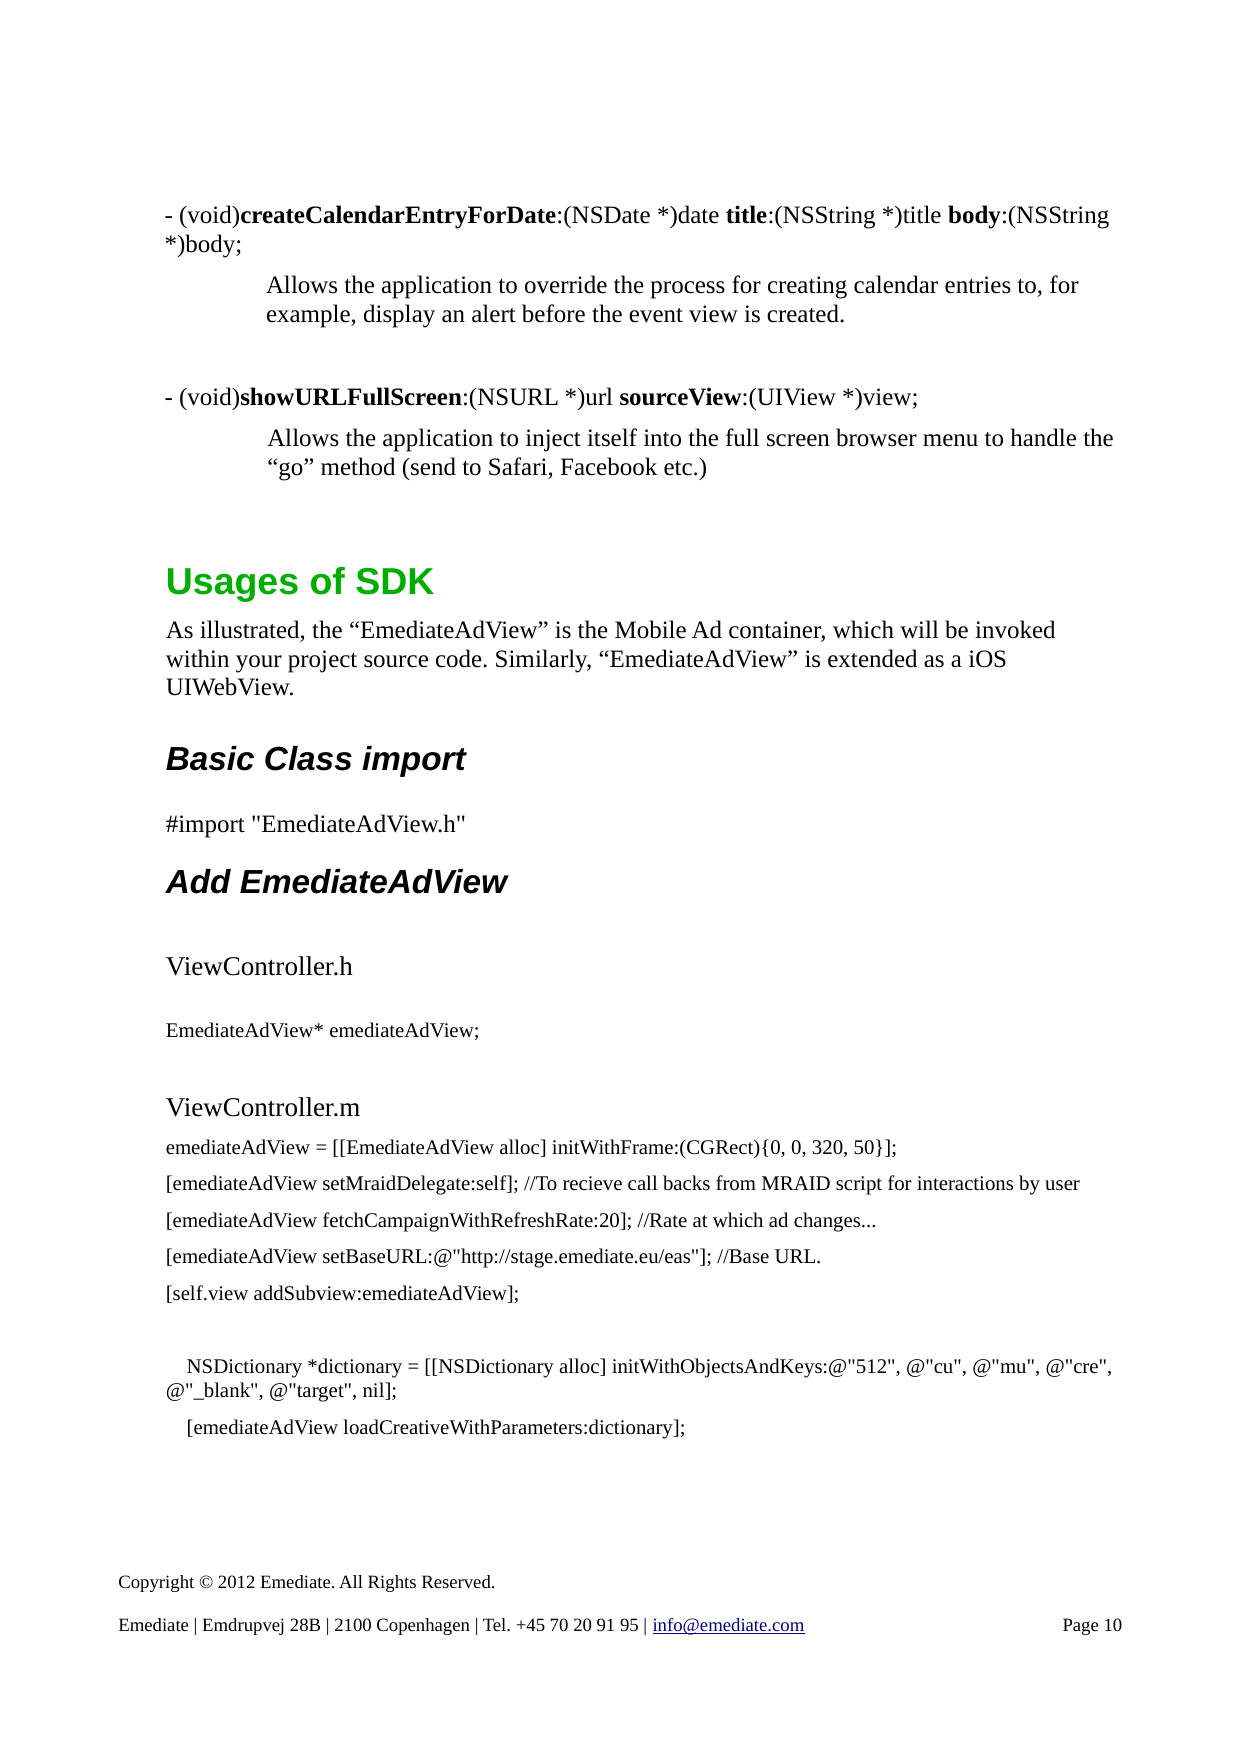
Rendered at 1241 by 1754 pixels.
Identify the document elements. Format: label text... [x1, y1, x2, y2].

subtitle Add EmediateAdView [166, 863, 1122, 901]
text [self.view addSubview:emediateAdView]; [166, 1281, 1122, 1305]
text EmediateAdView* emediateAdView; [166, 994, 1122, 1042]
text Allows the application to override the process for creating calendar entries to, for example, display an alert before the event view is created. [118, 271, 1122, 328]
text [emediateAdView fetchCampaignWithRefreshRate:20]; //Rate at which ad changes... [166, 1208, 1122, 1232]
text [emediateAdView loadCreativeWithParameters:dictionary]; [166, 1414, 1122, 1439]
text emediateAdView = [[EmediateAdView alloc] initWithFrame:(CGRect){0, 0, 320, 50}]; [166, 1134, 1122, 1159]
text #import "EmediateAdView.h" [166, 809, 1122, 838]
text NSDictionary *dictionary = [[NSDictionary alloc] initWithObjectsAndKeys:@"512", @"cu", @"mu", @"cre", @"_blank", @"target", nil]; [166, 1354, 1122, 1402]
text [emediateAdView setMraidDelegate:self]; //To recieve call backs from MRAID script for interactions by user [166, 1171, 1122, 1195]
text - (void)createCalendarEntryForDate:(NSDate *)date title:(NSString *)title body:(NSString *)body; [164, 201, 1122, 258]
text As illustrated, the “EmediateAdView” is the Mobile Ad container, which will be invoked within your project source code. Similarly, “EmediateAdView” is extended as a iOS UIWebView. [166, 615, 1122, 701]
text - (void)showURLFullScreen:(NSURL *)url sourceView:(UIView *)view; [164, 382, 1122, 411]
subtitle Usages of SDK [166, 559, 1122, 602]
subtitle Basic Class import [166, 739, 1122, 777]
text ViewController.m [166, 1091, 1122, 1122]
text Allows the application to inject itself into the full screen browser menu to handle the “go” method (send to Safari, Facebook etc.) [168, 423, 1122, 481]
text [emediateAdView setBaseURL:@"http://stage.emediate.eu/eas"]; //Base URL. [166, 1244, 1122, 1268]
text ViewController.h [166, 950, 1122, 981]
